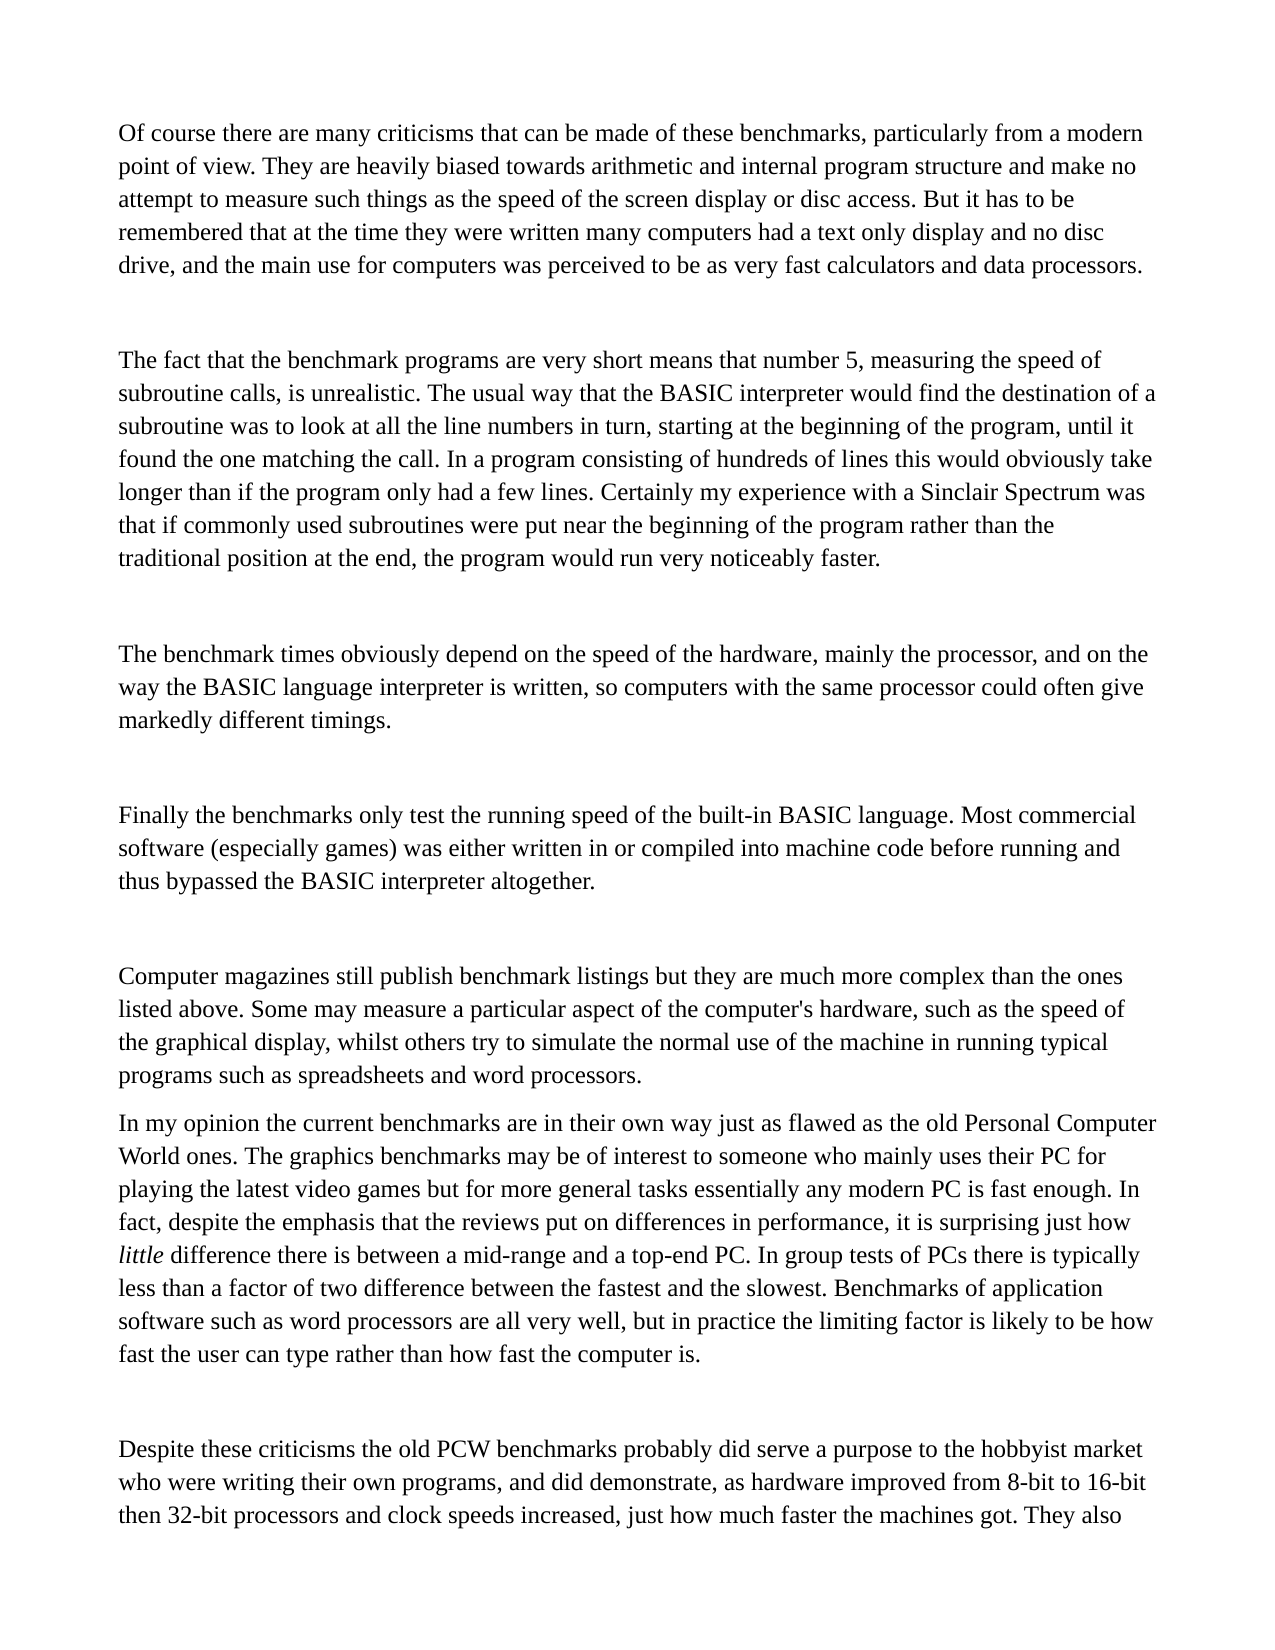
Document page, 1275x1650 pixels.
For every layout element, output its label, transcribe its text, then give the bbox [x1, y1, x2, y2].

text Despite these criticisms the old PCW benchmarks probably did serve a purpose to the hobbyist market who were writing their own programs, and did demonstrate, as hardware improved from 8-bit to 16-bit then 32-bit processors and clock speeds increased, just how much faster the machines got. They also [118, 1434, 1157, 1529]
text Computer magazines still publish benchmark listings but they are much more complex than the ones listed above. Some may measure a particular aspect of the computer's hardware, such as the speed of the graphical display, whilst others try to simulate the normal use of the machine in running typical programs such as spreadsheets and word processors. [118, 961, 1157, 1089]
text The benchmark times obviously depend on the speed of the hardware, mainly the processor, and on the way the BASIC language interpreter is written, so computers with the same processor could often give markedly different timings. [118, 639, 1157, 733]
text Of course there are many criticisms that can be made of these benchmarks, particularly from a modern point of view. They are heavily biased towards arithmetic and internal program structure and make no attempt to measure such things as the speed of the screen display or disc access. But it has to be remembered that at the time they were written many computers had a text only display and no disc drive, and the main use for computers was perceived to be as very fast calculators and data processors. [118, 118, 1157, 279]
text In my opinion the current benchmarks are in their own way just as flawed as the old Personal Computer World ones. The graphics benchmarks may be of interest to someone who mainly uses their PC for playing the latest video games but for more general tasks essentially any modern PC is fast enough. In fact, despite the emphasis that the reviews put on differences in performance, it is surprising just how little difference there is between a mid-range and a top-end PC. In group tests of PCs there is typically less than a factor of two difference between the fastest and the slowest. Benchmarks of application software such as word processors are all very well, but in practice the limiting factor is likely to be how fast the user can type rather than how fast the computer is. [118, 1108, 1157, 1368]
text Finally the benchmarks only test the running speed of the built-in BASIC language. Most commercial software (especially games) was either written in or compiled into machine code before running and thus bypassed the BASIC interpreter altogether. [118, 800, 1157, 895]
text The fact that the benchmark programs are very short means that number 5, measuring the speed of subroutine calls, is unrealistic. The usual way that the BASIC interpreter would find the destination of a subroutine was to look at all the line numbers in turn, starting at the beginning of the program, until it found the one matching the call. In a program consisting of hundreds of lines this would obviously take longer than if the program only had a few lines. Certainly my experience with a Sinclair Spectrum was that if commonly used subroutines were put near the beginning of the program rather than the traditional position at the end, the program would run very noticeably faster. [118, 345, 1157, 572]
